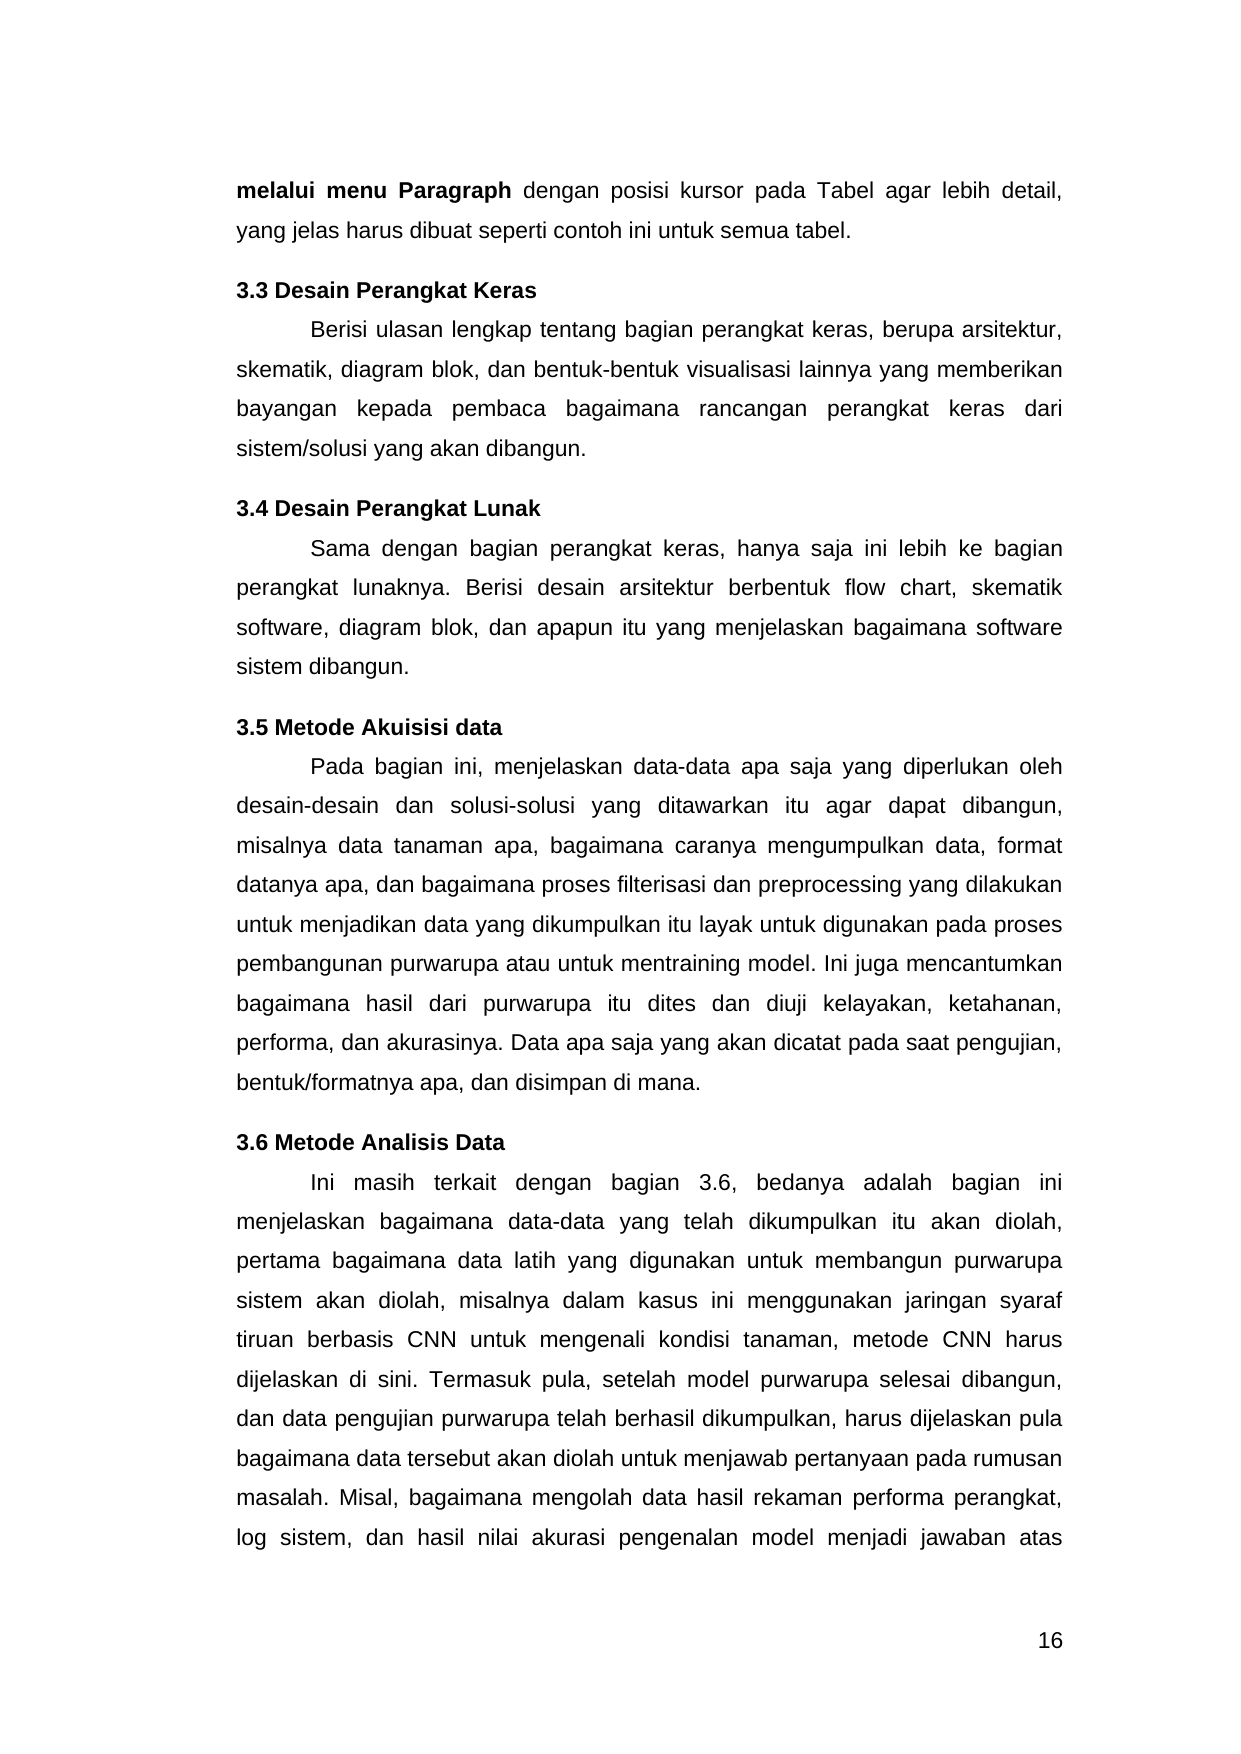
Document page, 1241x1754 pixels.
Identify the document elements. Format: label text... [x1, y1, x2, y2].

subtitle 3.6 Metode Analisis Data [236, 1129, 1063, 1155]
text melalui menu Paragraph dengan posisi kursor pada Tabel agar lebih detail, yang jelas harus dibuat seperti contoh ini untuk semua tabel. [236, 177, 1063, 243]
subtitle 3.3 Desain Perangkat Keras [236, 277, 1063, 303]
text Berisi ulasan lengkap tentang bagian perangkat keras, berupa arsitektur, skematik, diagram blok, dan bentuk-bentuk visualisasi lainnya yang memberikan bayangan kepada pembaca bagaimana rancangan perangkat keras dari sistem/solusi yang akan dibangun. [236, 316, 1063, 461]
text Pada bagian ini, menjelaskan data-data apa saja yang diperlukan oleh desain-desain dan solusi-solusi yang ditawarkan itu agar dapat dibangun, misalnya data tanaman apa, bagaimana caranya mengumpulkan data, format datanya apa, dan bagaimana proses filterisasi dan preprocessing yang dilakukan untuk menjadikan data yang dikumpulkan itu layak untuk digunakan pada proses pembangunan purwarupa atau untuk mentraining model. Ini juga mencantumkan bagaimana hasil dari purwarupa itu dites dan diuji kelayakan, ketahanan, performa, dan akurasinya. Data apa saja yang akan dicatat pada saat pengujian, bentuk/formatnya apa, dan disimpan di mana. [236, 753, 1063, 1095]
subtitle 3.4 Desain Perangkat Lunak [236, 495, 1063, 522]
text Sama dengan bagian perangkat keras, hanya saja ini lebih ke bagian perangkat lunaknya. Berisi desain arsitektur berbentuk flow chart, skematik software, diagram blok, dan apapun itu yang menjelaskan bagaimana software sistem dibangun. [236, 535, 1063, 679]
subtitle 3.5 Metode Akuisisi data [236, 713, 1063, 740]
text Ini masih terkait dengan bagian 3.6, bedanya adalah bagian ini menjelaskan bagaimana data-data yang telah dikumpulkan itu akan diolah, pertama bagaimana data latih yang digunakan untuk membangun purwarupa sistem akan diolah, misalnya dalam kasus ini menggunakan jaringan syaraf tiruan berbasis CNN untuk mengenali kondisi tanaman, metode CNN harus dijelaskan di sini. Termasuk pula, setelah model purwarupa selesai dibangun, dan data pengujian purwarupa telah berhasil dikumpulkan, harus dijelaskan pula bagaimana data tersebut akan diolah untuk menjawab pertanyaan pada rumusan masalah. Misal, bagaimana mengolah data hasil rekaman performa perangkat, log sistem, dan hasil nilai akurasi pengenalan model menjadi jawaban atas [236, 1168, 1063, 1550]
